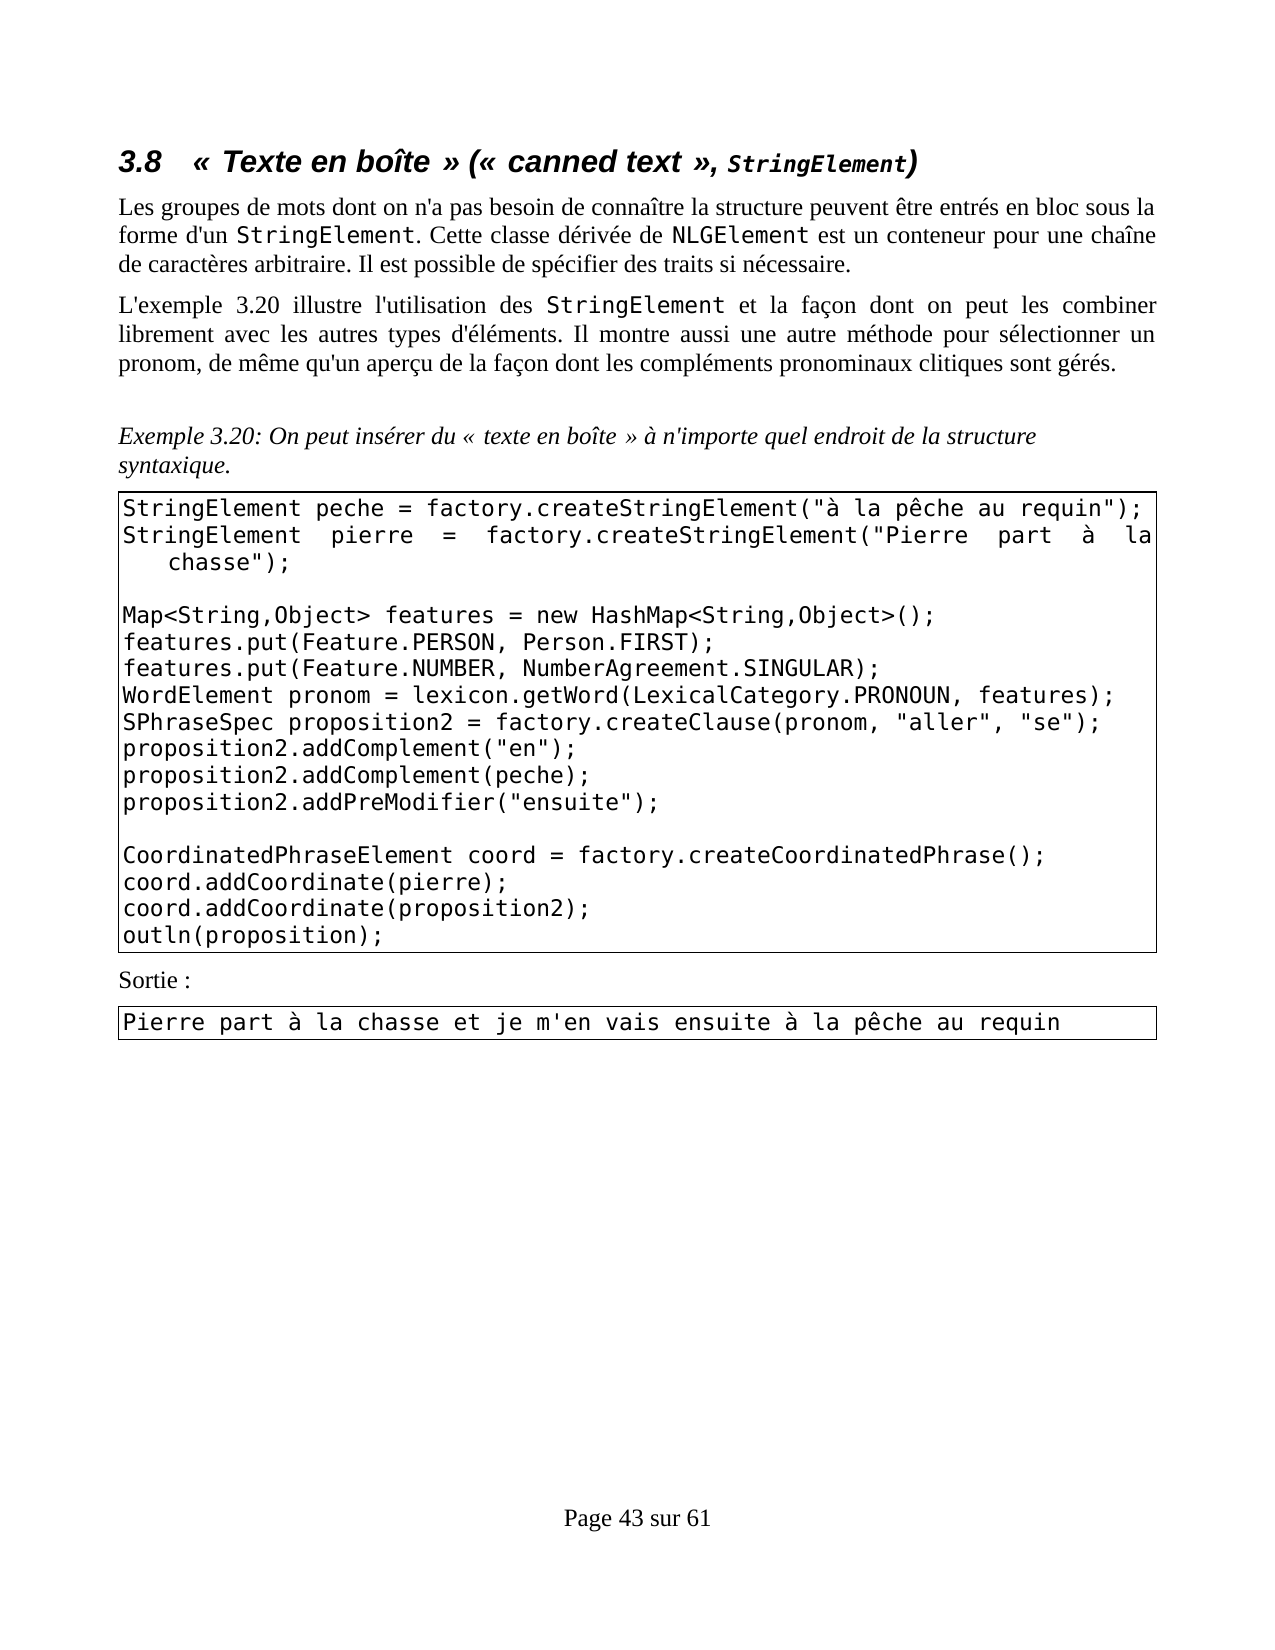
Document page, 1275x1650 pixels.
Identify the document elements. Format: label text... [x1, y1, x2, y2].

text SPhraseSpec proposition2 = factory.createClause(pronom, "aller", "se"); [119, 705, 1156, 731]
text proposition2.addComplement(peche); [119, 758, 1156, 785]
text [118, 409, 1157, 421]
text proposition2.addComplement("en"); [119, 731, 1156, 758]
text Sortie : [118, 965, 1157, 993]
text Exemple 3.20: On peut insérer du « texte en boîte » à n'importe quel endroit de la structure syntaxique. [118, 421, 1157, 479]
text Map<String,Object> features = new HashMap<String,Object>(); [119, 598, 1156, 625]
text features.put(Feature.PERSON, Person.FIRST); [119, 625, 1156, 651]
text StringElement pierre = factory.createStringElement("Pierre part à la chasse"); [119, 518, 1156, 575]
text coord.addCoordinate(proposition2); [119, 891, 1156, 918]
text Pierre part à la chasse et je m'en vais ensuite à la pêche au requin [119, 1007, 1156, 1039]
text outln(proposition); [119, 918, 1156, 952]
text [119, 815, 1156, 838]
text L'exemple 3.20 illustre l'utilisation des StringElement et la façon dont on peut les combiner librement avec les autres types d'éléments. Il montre aussi une autre méthode pour sélectionner un pronom, de même qu'un aperçu de la façon dont les compléments pronominaux clitiques sont gérés. [118, 290, 1157, 377]
text [118, 993, 1157, 1006]
text coord.addCoordinate(pierre); [119, 865, 1156, 891]
text WordElement pronom = lexicon.getWord(LexicalCategory.PRONOUN, features); [119, 678, 1156, 705]
text [119, 575, 1156, 598]
text features.put(Feature.NUMBER, NumberAgreement.SINGULAR); [119, 651, 1156, 678]
text proposition2.addPreModifier("ensuite"); [119, 785, 1156, 815]
subtitle « Texte en boîte » (« canned text », StringElement) [118, 143, 1157, 179]
text Les groupes de mots dont on n'a pas besoin de connaître la structure peuvent être entrés en bloc sous la forme d'un StringElement. Cette classe dérivée de NLGElement est un conteneur pour une chaîne de caractères arbitraire. Il est possible de spécifier des traits si nécessaire. [118, 192, 1157, 278]
text [118, 953, 1157, 965]
text CoordinatedPhraseElement coord = factory.createCoordinatedPhrase(); [119, 838, 1156, 865]
text StringElement peche = factory.createStringElement("à la pêche au requin"); [119, 493, 1156, 518]
text [118, 479, 1157, 491]
